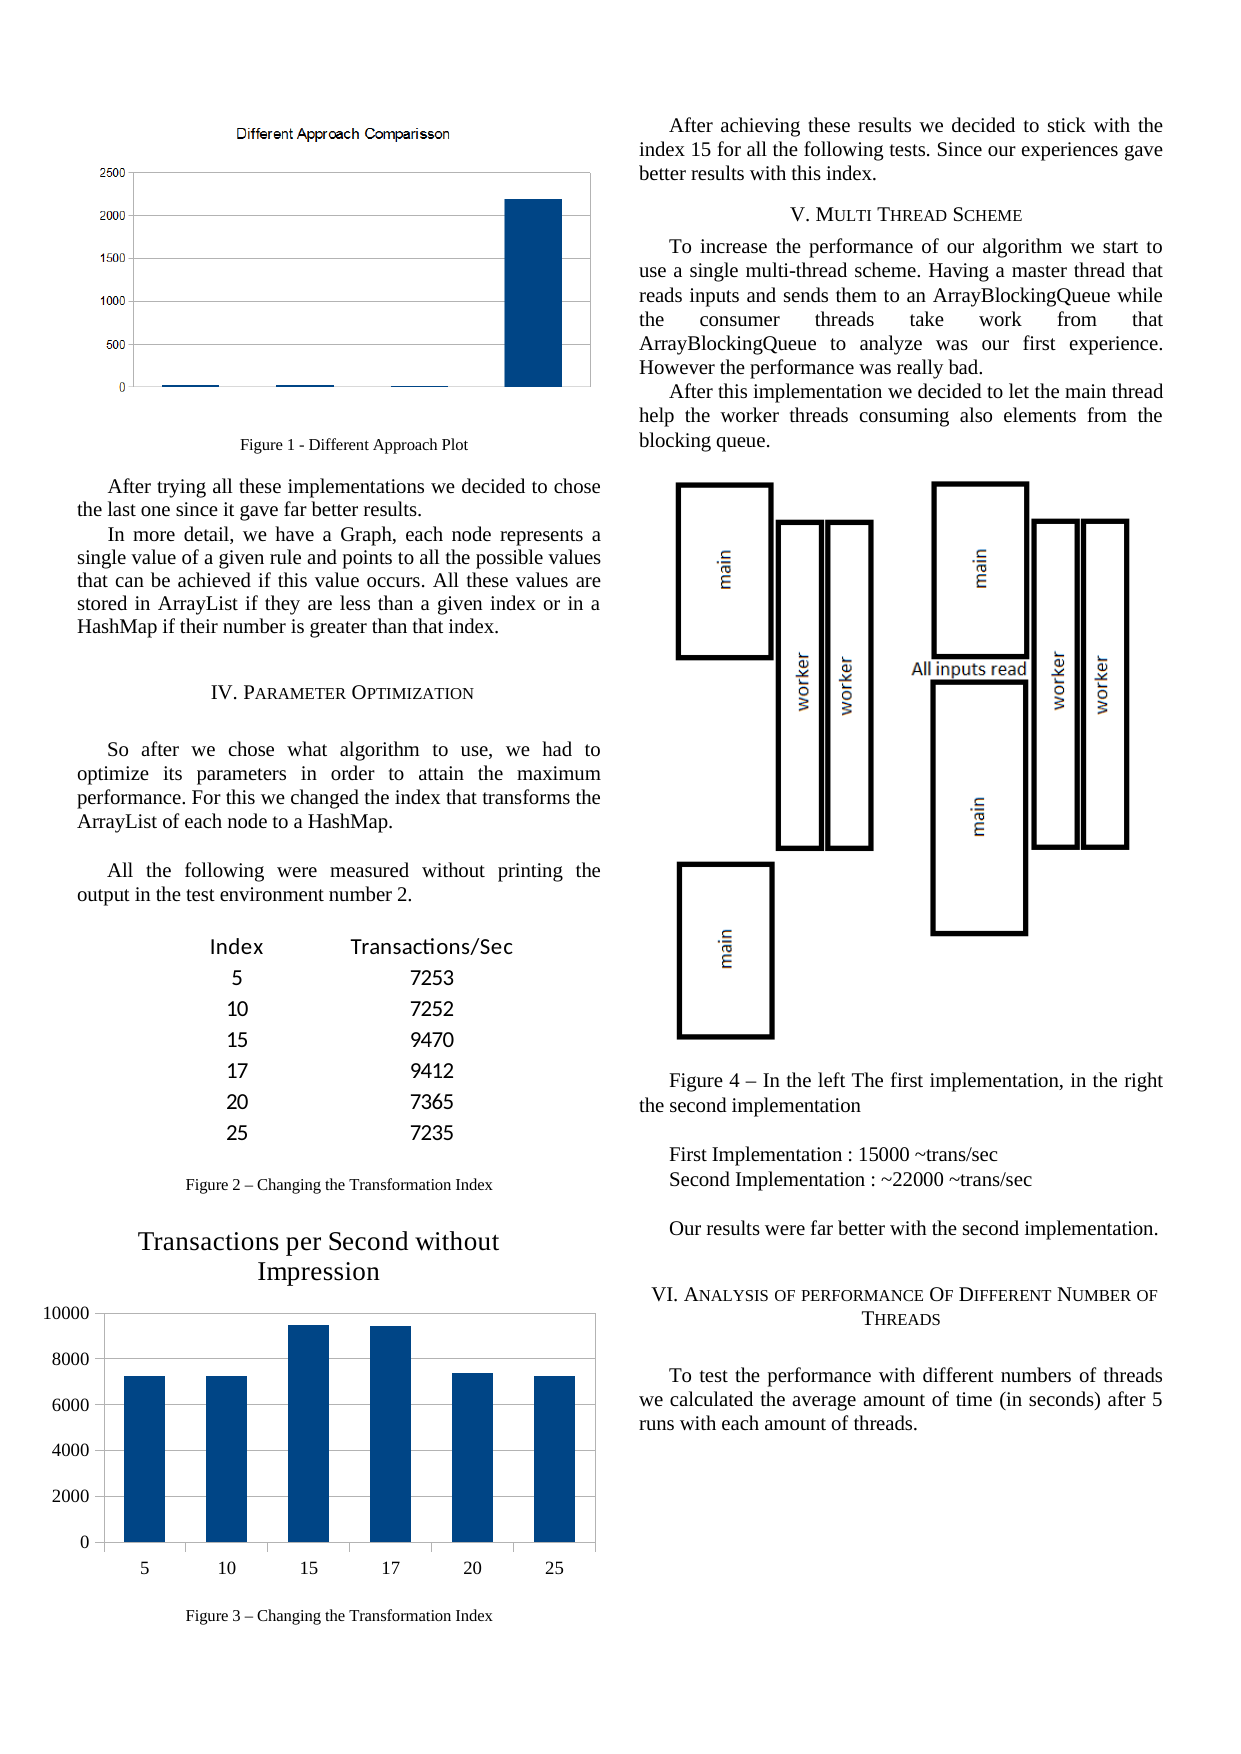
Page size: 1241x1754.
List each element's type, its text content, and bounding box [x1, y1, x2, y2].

subtitle Analysis of performance Of Different Number of Threads [639, 1282, 1163, 1330]
text After achieving these results we decided to stick with the index 15 for all the following tests. Since our experiences gave better results with this index. [639, 112, 1163, 185]
text So after we chose what algorithm to use, we had to optimize its parameters in order to attain the maximum performance. For this we changed the index that transforms the ArrayList of each node to a HashMap. [77, 737, 601, 833]
text In more detail, we have a Graph, each node represents a single value of a given rule and points to all the possible values that can be achieved if this value occurs. All these values are stored in ArrayList if they are less than a given index or in a HashMap if their number is greater than that index. [77, 522, 601, 638]
text Figure 3 – Changing the Transformation Index [77, 1606, 601, 1625]
text Figure 1 - Different Approach Plot [77, 435, 601, 454]
text Figure 4 – In the left The first implementation, in the right the second implementation [639, 1068, 1163, 1117]
text First Implementation : 15000 ~trans/sec [639, 1142, 1163, 1166]
text To test the performance with different numbers of threads we calculated the average amount of time (in seconds) after 5 runs with each amount of threads. [639, 1363, 1163, 1435]
text After this implementation we decided to let the main thread help the worker threads consuming also elements from the blocking queue. [639, 379, 1163, 452]
text After trying all these implementations we decided to chose the last one since it gave far better results. [77, 474, 601, 521]
subtitle Parameter Optimization [77, 679, 601, 704]
text All the following were measured without printing the output in the test environment number 2. [77, 858, 601, 906]
text Figure 2 – Changing the Transformation Index [77, 1175, 601, 1194]
subtitle Multi Thread Scheme [639, 202, 1163, 226]
text Our results were far better with the second implementation. [639, 1216, 1163, 1240]
text To increase the performance of our algorithm we start to use a single multi-thread scheme. Having a master thread that reads inputs and sends them to an ArrayBlockingQueue while the consumer threads take work from that ArrayBlockingQueue to analyze was our first experience. However the performance was really bad. [639, 234, 1163, 379]
text Second Implementation : ~22000 ~trans/sec [639, 1167, 1163, 1191]
